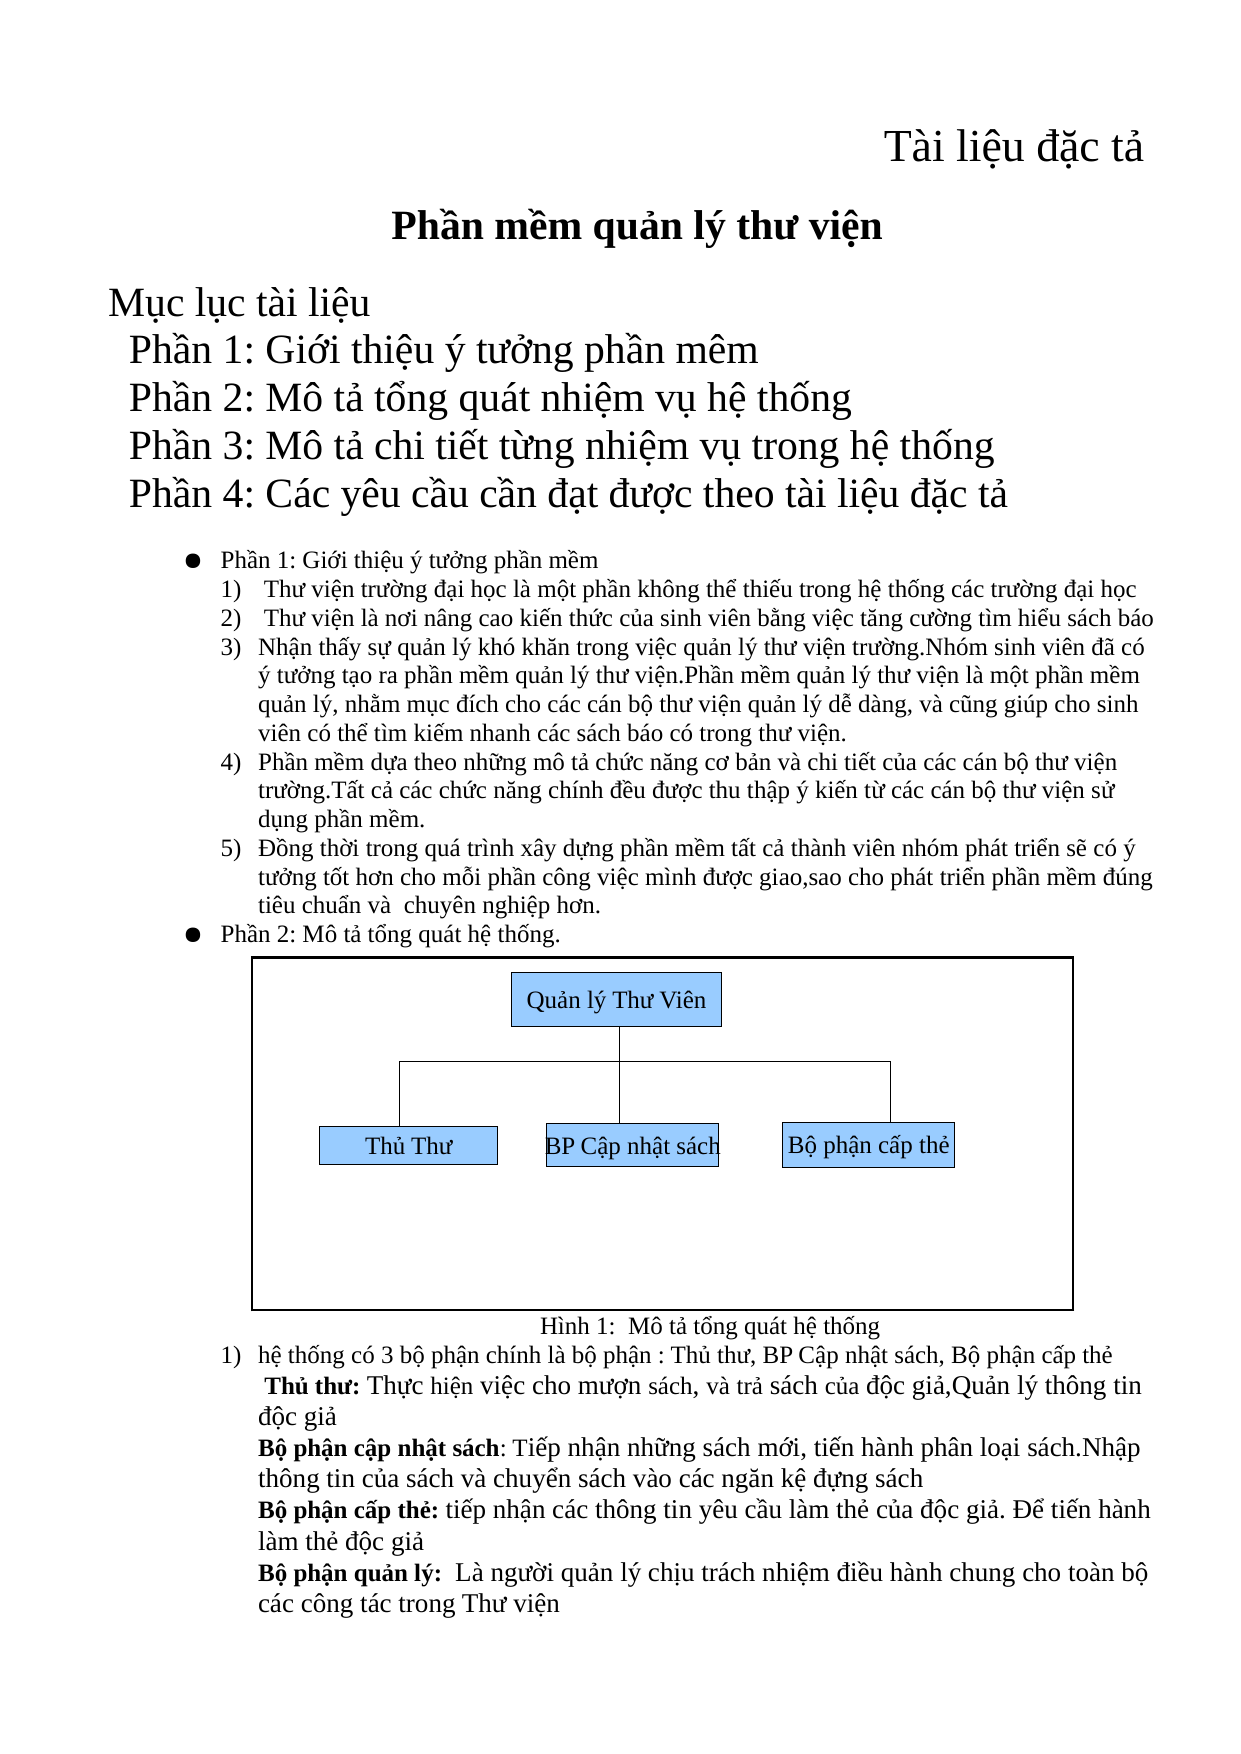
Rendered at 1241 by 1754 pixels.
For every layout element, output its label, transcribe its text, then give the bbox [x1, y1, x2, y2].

list Bộ phận quản lý: Là người quản lý chịu trách nhiệm điều hành chung cho toàn bộ các công tác trong Thư viện [220, 1556, 1156, 1618]
list Đồng thời trong quá trình xây dựng phần mềm tất cả thành viên nhóm phát triển sẽ có ý tưởng tốt hơn cho mỗi phần công việc mình được giao,sao cho phát triển phần mềm đúng tiêu chuẩn và chuyên nghiệp hơn. [220, 833, 1156, 919]
list Phần 1: Giới thiệu ý tưởng phần mềm [183, 545, 1156, 574]
list Bộ phận cập nhật sách: Tiếp nhận những sách mới, tiến hành phân loại sách.Nhập thông tin của sách và chuyển sách vào các ngăn kệ đựng sách [220, 1431, 1156, 1493]
text Phần 4: Các yêu cầu cần đạt được theo tài liệu đặc tả [108, 469, 1156, 517]
list Bộ phận cấp thẻ: tiếp nhận các thông tin yêu cầu làm thẻ của độc giả. Để tiến hành làm thẻ độc giả [220, 1493, 1156, 1556]
list Phần mềm dựa theo những mô tả chức năng cơ bản và chi tiết của các cán bộ thư viện trường.Tất cả các chức năng chính đều được thu thập ý kiến từ các cán bộ thư viện sử dụng phần mềm. [220, 747, 1156, 833]
list hệ thống có 3 bộ phận chính là bộ phận : Thủ thư, BP Cập nhật sách, Bộ phận cấp thẻ [220, 1340, 1156, 1369]
list Thư viện là nơi nâng cao kiến thức của sinh viên bằng việc tăng cường tìm hiểu sách báo [220, 603, 1156, 632]
text Phần mềm quản lý thư viện [108, 200, 1156, 248]
list Nhận thấy sự quản lý khó khăn trong việc quản lý thư viện trường.Nhóm sinh viên đã có ý tưởng tạo ra phần mềm quản lý thư viện.Phần mềm quản lý thư viện là một phần mềm quản lý, nhằm mục đích cho các cán bộ thư viện quản lý dễ dàng, và cũng giúp cho sinh viên có thể tìm kiếm nhanh các sách báo có trong thư viện. [220, 632, 1156, 747]
text Phần 1: Giới thiệu ý tưởng phần mêm [108, 325, 1156, 373]
list Phần 2: Mô tả tổng quát hệ thống. [183, 919, 1156, 948]
list Thủ thư: Thực hiện việc cho mượn sách, và trả sách của độc giả,Quản lý thông tin độc giả [220, 1369, 1156, 1431]
list Hình 1: Mô tả tổng quát hệ thống [220, 948, 1156, 1340]
list Thư viện trường đại học là một phần không thể thiếu trong hệ thống các trường đại học [220, 574, 1156, 603]
text Phần 3: Mô tả chi tiết từng nhiệm vụ trong hệ thống [108, 421, 1156, 469]
text Phần 2: Mô tả tổng quát nhiệm vụ hệ thống [108, 373, 1156, 421]
text Mục lục tài liệu [108, 277, 1156, 325]
